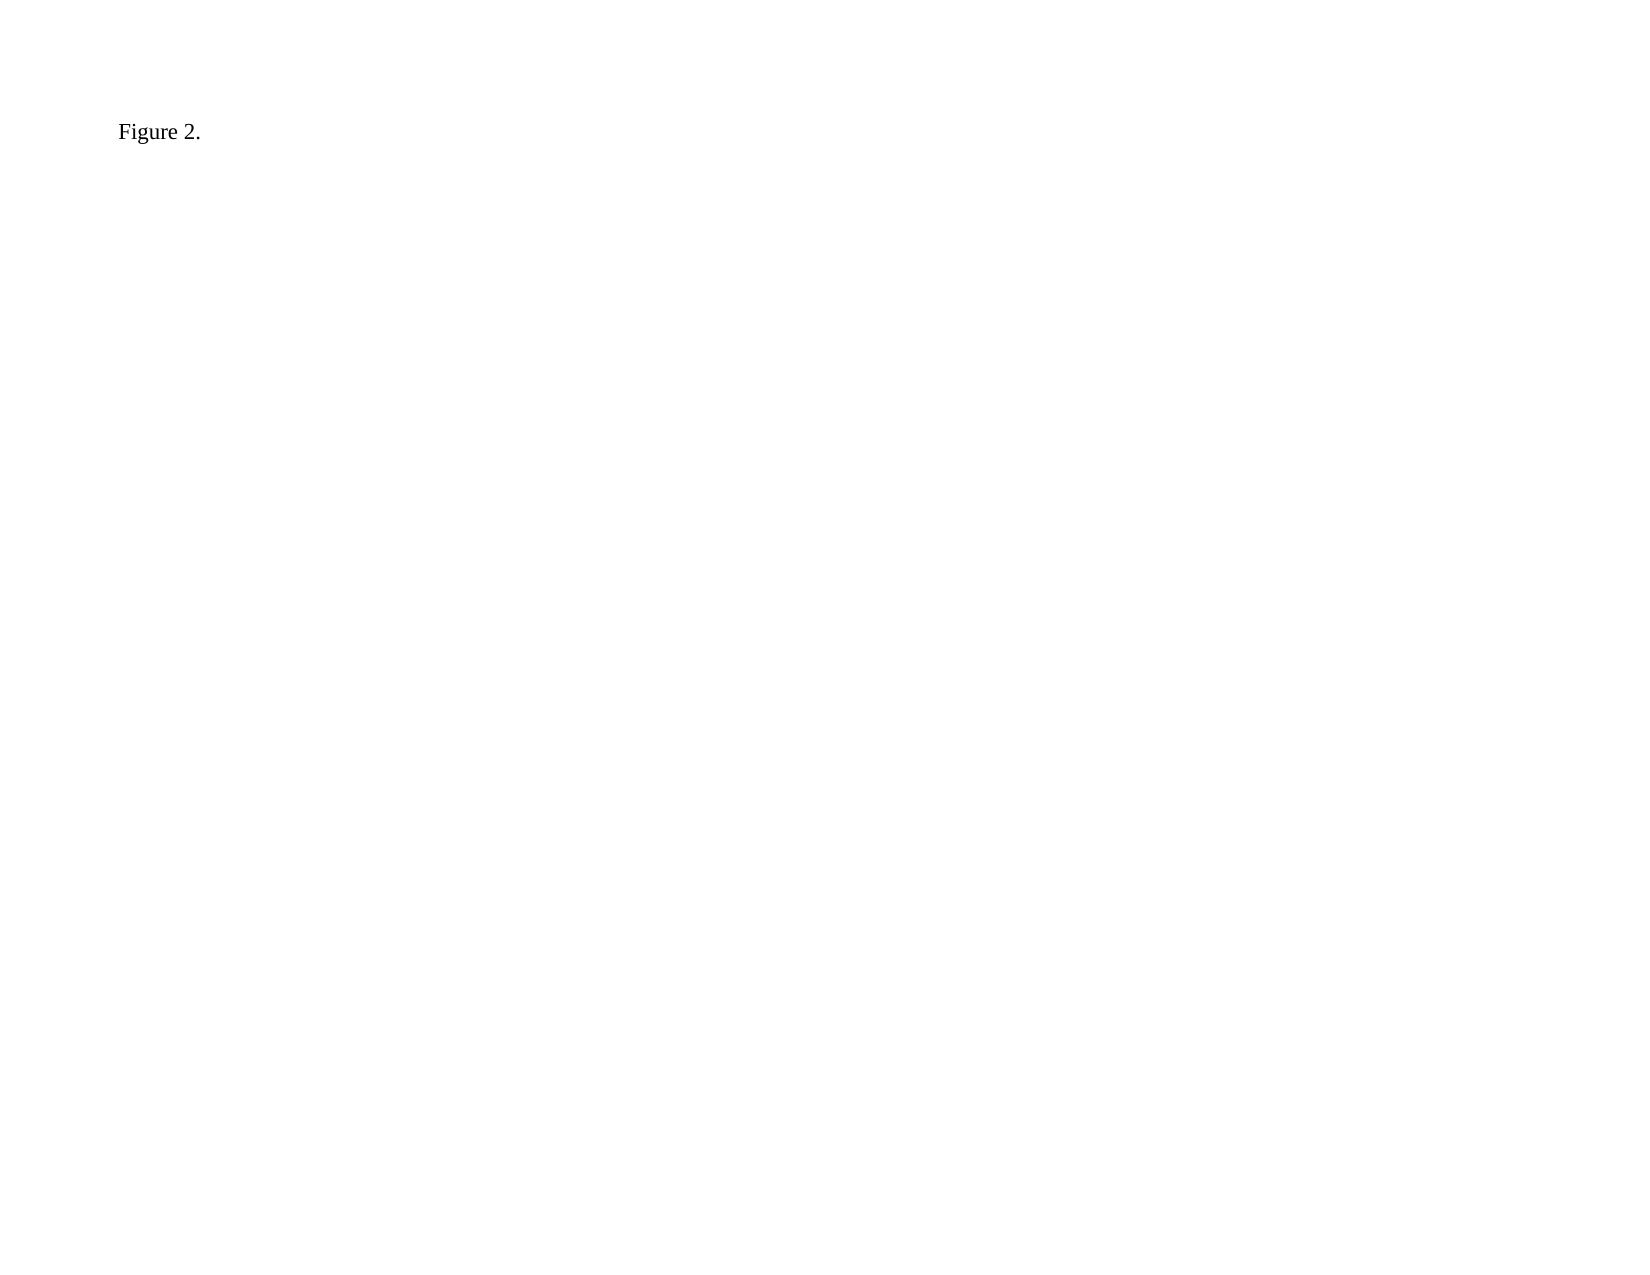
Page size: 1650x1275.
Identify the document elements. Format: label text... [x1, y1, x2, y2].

text Figure 2. [118, 118, 1474, 144]
